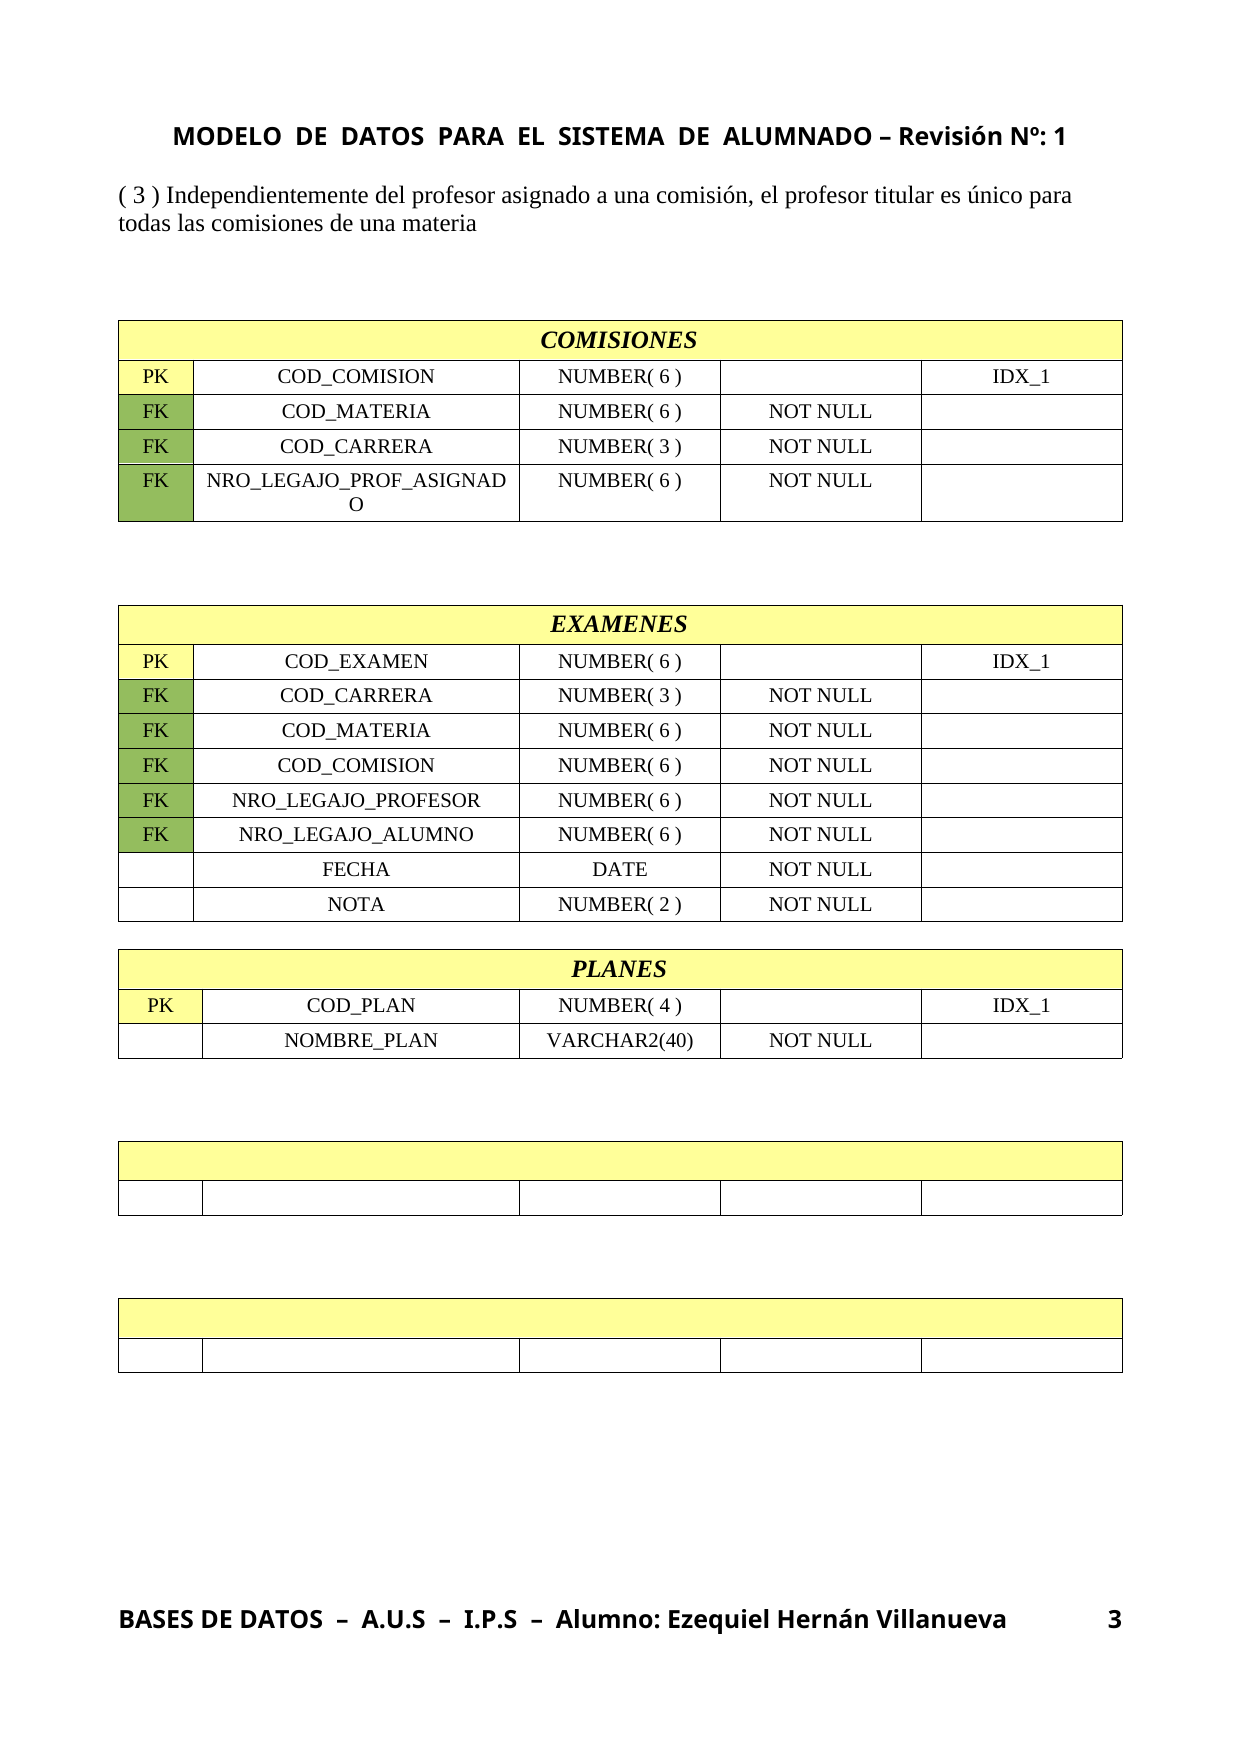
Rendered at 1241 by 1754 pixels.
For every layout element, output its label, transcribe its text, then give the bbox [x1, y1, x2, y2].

table_header COMISIONES [119, 321, 1122, 359]
table_cell NRO_LEGAJO_PROF_ASIGNADO [194, 465, 519, 521]
table_cell NUMBER( 6 ) [520, 361, 720, 394]
table_cell COD_PLAN [203, 990, 519, 1023]
table_cell NRO_LEGAJO_PROFESOR [194, 784, 519, 817]
table_cell COD_MATERIA [194, 714, 519, 748]
table_cell PK [119, 990, 202, 1023]
table_cell [119, 888, 193, 921]
table_cell NUMBER( 3 ) [520, 680, 720, 713]
table_cell [922, 395, 1122, 429]
table_cell NUMBER( 6 ) [520, 465, 720, 521]
table_cell NOT NULL [721, 818, 921, 852]
table_cell NUMBER( 6 ) [520, 749, 720, 783]
table_cell COD_CARRERA [194, 680, 519, 713]
table_cell NOT NULL [721, 1024, 921, 1058]
table_cell NOTA [194, 888, 519, 921]
table_cell NOT NULL [721, 714, 921, 748]
table_cell [119, 1024, 202, 1058]
table_cell [721, 361, 921, 394]
table_cell [721, 1181, 921, 1215]
table_cell [721, 990, 921, 1023]
table_cell FK [119, 680, 193, 713]
table_cell NUMBER( 2 ) [520, 888, 720, 921]
text ( 3 ) Independientemente del profesor asignado a una comisión, el profesor titular es único para todas las comisiones de una materia [118, 182, 1122, 237]
table_cell NOT NULL [721, 680, 921, 713]
table_header [119, 1142, 1122, 1180]
table_cell [922, 1024, 1122, 1058]
table_cell [922, 430, 1122, 463]
table_cell COD_MATERIA [194, 395, 519, 429]
table_cell COD_COMISION [194, 749, 519, 783]
table_cell VARCHAR2(40) [520, 1024, 720, 1058]
table_cell [119, 853, 193, 887]
table_cell [922, 714, 1122, 748]
table_cell [520, 1181, 720, 1215]
table_cell FK [119, 395, 193, 429]
table_header [119, 1299, 1122, 1337]
table_cell [721, 645, 921, 678]
table_cell PK [119, 361, 193, 394]
table_cell [922, 1339, 1122, 1372]
table_cell NOT NULL [721, 430, 921, 463]
table_cell [922, 853, 1122, 887]
table_cell [922, 1181, 1122, 1215]
table_cell [922, 465, 1122, 521]
table_cell [520, 1339, 720, 1372]
table_cell NUMBER( 6 ) [520, 714, 720, 748]
table_cell IDX_1 [922, 361, 1122, 394]
table_cell FK [119, 784, 193, 817]
table_cell COD_COMISION [194, 361, 519, 394]
table_cell NUMBER( 6 ) [520, 645, 720, 678]
table_cell NOT NULL [721, 784, 921, 817]
table_header EXAMENES [119, 606, 1122, 644]
table_cell IDX_1 [922, 990, 1122, 1023]
table_cell [203, 1339, 519, 1372]
table_cell NRO_LEGAJO_ALUMNO [194, 818, 519, 852]
table_cell NUMBER( 4 ) [520, 990, 720, 1023]
table_cell NOT NULL [721, 888, 921, 921]
table_cell [922, 888, 1122, 921]
table_cell [119, 1181, 202, 1215]
table_cell FK [119, 749, 193, 783]
table_cell NOT NULL [721, 749, 921, 783]
table_cell FK [119, 430, 193, 463]
table_cell NOMBRE_PLAN [203, 1024, 519, 1058]
table_header PLANES [119, 950, 1122, 988]
table_cell [721, 1339, 921, 1372]
table_cell [203, 1181, 519, 1215]
table_cell FECHA [194, 853, 519, 887]
table_cell FK [119, 465, 193, 521]
table_cell [922, 818, 1122, 852]
table_cell COD_EXAMEN [194, 645, 519, 678]
table_cell COD_CARRERA [194, 430, 519, 463]
table_cell [922, 680, 1122, 713]
table_cell IDX_1 [922, 645, 1122, 678]
table_cell NUMBER( 6 ) [520, 784, 720, 817]
table_cell NUMBER( 3 ) [520, 430, 720, 463]
table_cell NOT NULL [721, 465, 921, 521]
table_cell [119, 1339, 202, 1372]
table_cell FK [119, 818, 193, 852]
table_cell NOT NULL [721, 853, 921, 887]
table_cell DATE [520, 853, 720, 887]
table_cell [922, 749, 1122, 783]
table_cell PK [119, 645, 193, 678]
table_cell FK [119, 714, 193, 748]
table_cell NUMBER( 6 ) [520, 395, 720, 429]
table_cell [922, 784, 1122, 817]
table_cell NUMBER( 6 ) [520, 818, 720, 852]
table_cell NOT NULL [721, 395, 921, 429]
